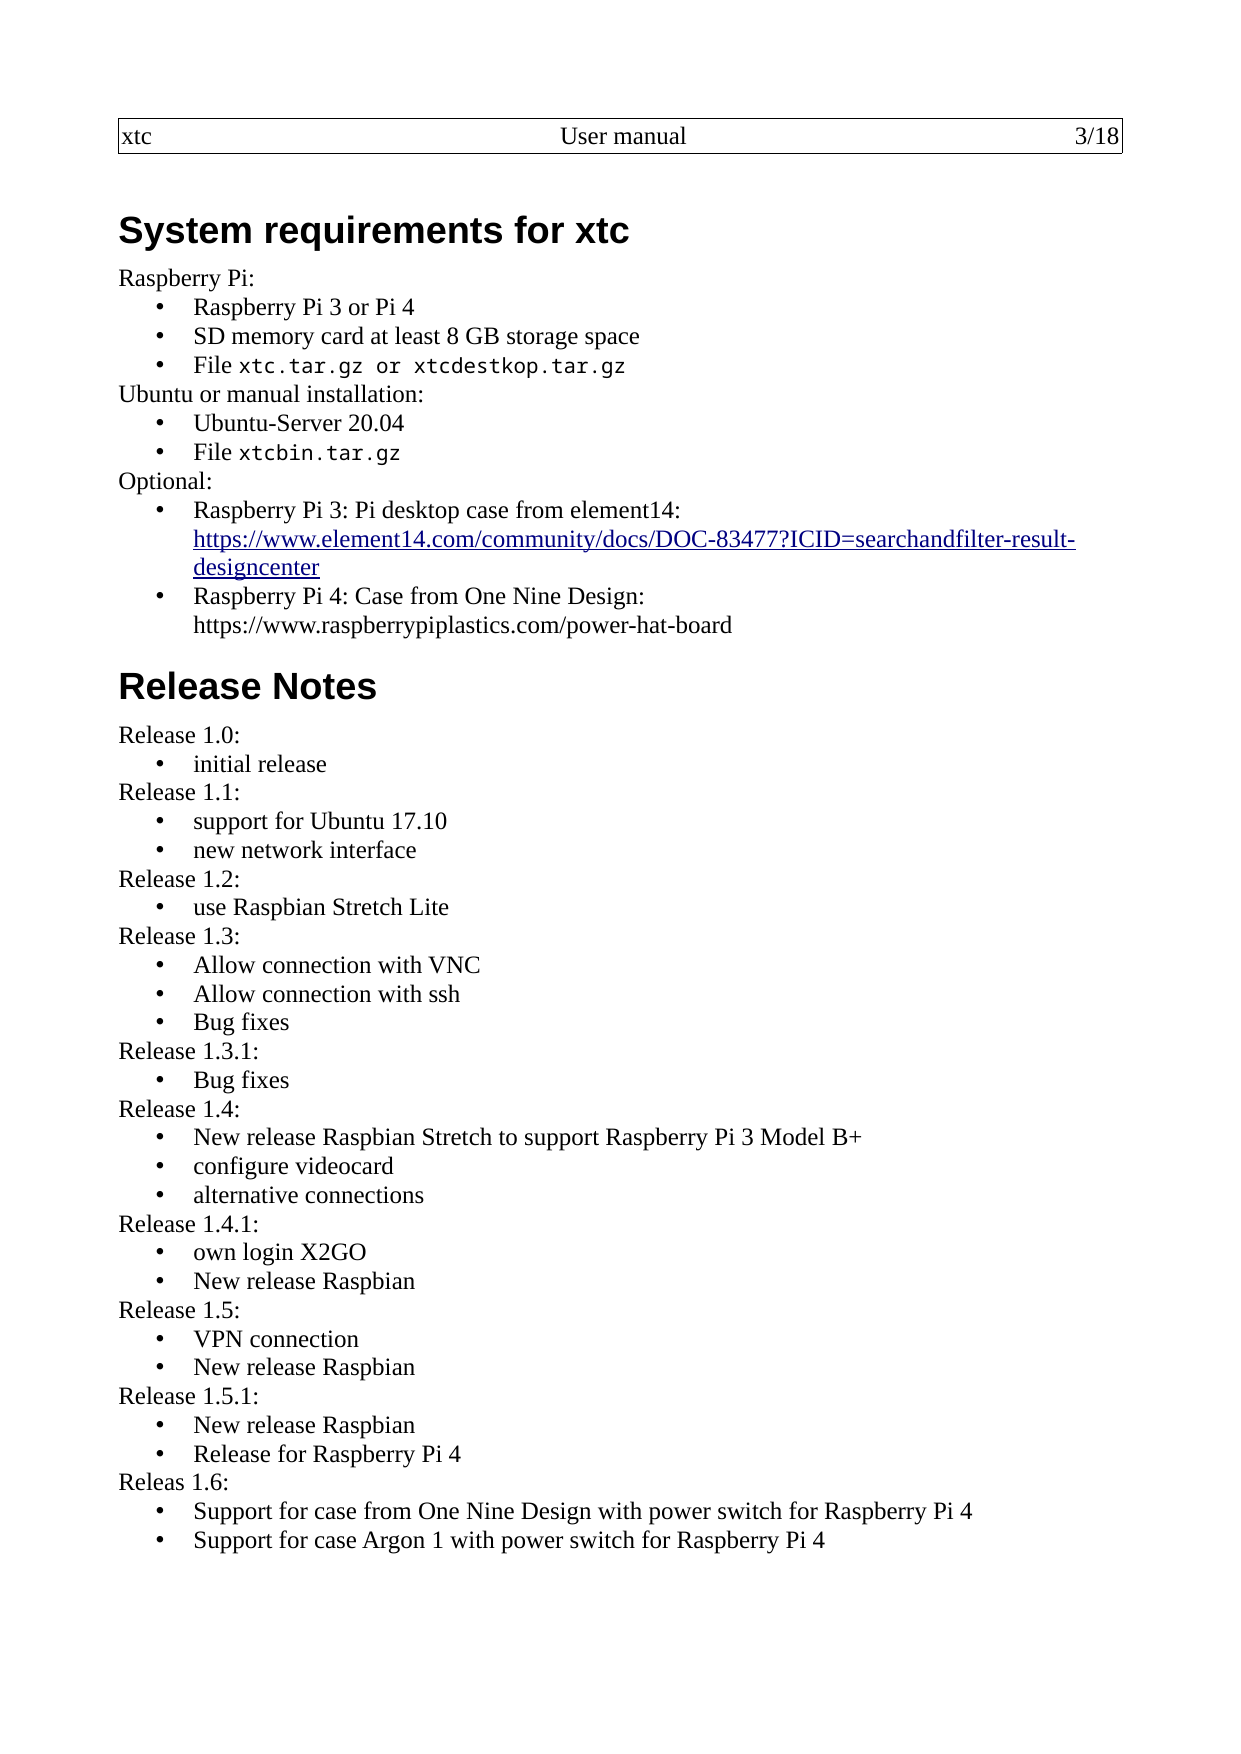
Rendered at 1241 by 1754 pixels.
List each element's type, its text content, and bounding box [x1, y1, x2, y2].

list use Raspbian Stretch Lite [156, 892, 1122, 921]
list Raspberry Pi 3 or Pi 4 [156, 292, 1122, 321]
list initial release [156, 749, 1122, 777]
list support for Ubuntu 17.10 [156, 806, 1122, 835]
text Release 1.5: [118, 1295, 1122, 1324]
text Raspberry Pi: [118, 263, 1122, 292]
list Allow connection with ssh [156, 979, 1122, 1007]
list File xtc.tar.gz or xtcdestkop.tar.gz [156, 350, 1122, 379]
list New release Raspbian [156, 1352, 1122, 1381]
list Bug fixes [156, 1007, 1122, 1036]
list Support for case Argon 1 with power switch for Raspberry Pi 4 [156, 1525, 1122, 1554]
text Release 1.4: [118, 1094, 1122, 1122]
subtitle Release Notes [118, 664, 1122, 707]
text Ubuntu or manual installation: [118, 379, 1122, 408]
text Optional: [118, 466, 1122, 495]
list VPN connection [156, 1324, 1122, 1352]
list configure videocard [156, 1151, 1122, 1180]
list own login X2GO [156, 1237, 1122, 1266]
subtitle System requirements for xtc [118, 207, 1122, 251]
list New release Raspbian [156, 1410, 1122, 1439]
text Releas 1.6: [118, 1467, 1122, 1496]
list Support for case from One Nine Design with power switch for Raspberry Pi 4 [156, 1496, 1122, 1525]
list Raspberry Pi 4: Case from One Nine Design: https://www.raspberrypiplastics.com/power-hat-board [156, 581, 1122, 639]
text Release 1.3: [118, 921, 1122, 950]
text Release 1.4.1: [118, 1209, 1122, 1237]
list Release for Raspberry Pi 4 [156, 1439, 1122, 1467]
text Release 1.5.1: [118, 1381, 1122, 1410]
list alternative connections [156, 1180, 1122, 1209]
list File xtcbin.tar.gz [156, 437, 1122, 466]
text Release 1.1: [118, 777, 1122, 806]
text Release 1.2: [118, 864, 1122, 892]
list Raspberry Pi 3: Pi desktop case from element14: https://www.element14.com/community/docs/DOC-83477?ICID=searchandfilter-result-designcenter [156, 495, 1122, 581]
list new network interface [156, 835, 1122, 864]
list Allow connection with VNC [156, 950, 1122, 979]
text Release 1.0: [118, 720, 1122, 749]
list New release Raspbian [156, 1266, 1122, 1295]
list Ubuntu-Server 20.04 [156, 408, 1122, 437]
list Bug fixes [156, 1065, 1122, 1094]
list New release Raspbian Stretch to support Raspberry Pi 3 Model B+ [156, 1122, 1122, 1151]
list SD memory card at least 8 GB storage space [156, 321, 1122, 350]
text Release 1.3.1: [118, 1036, 1122, 1065]
